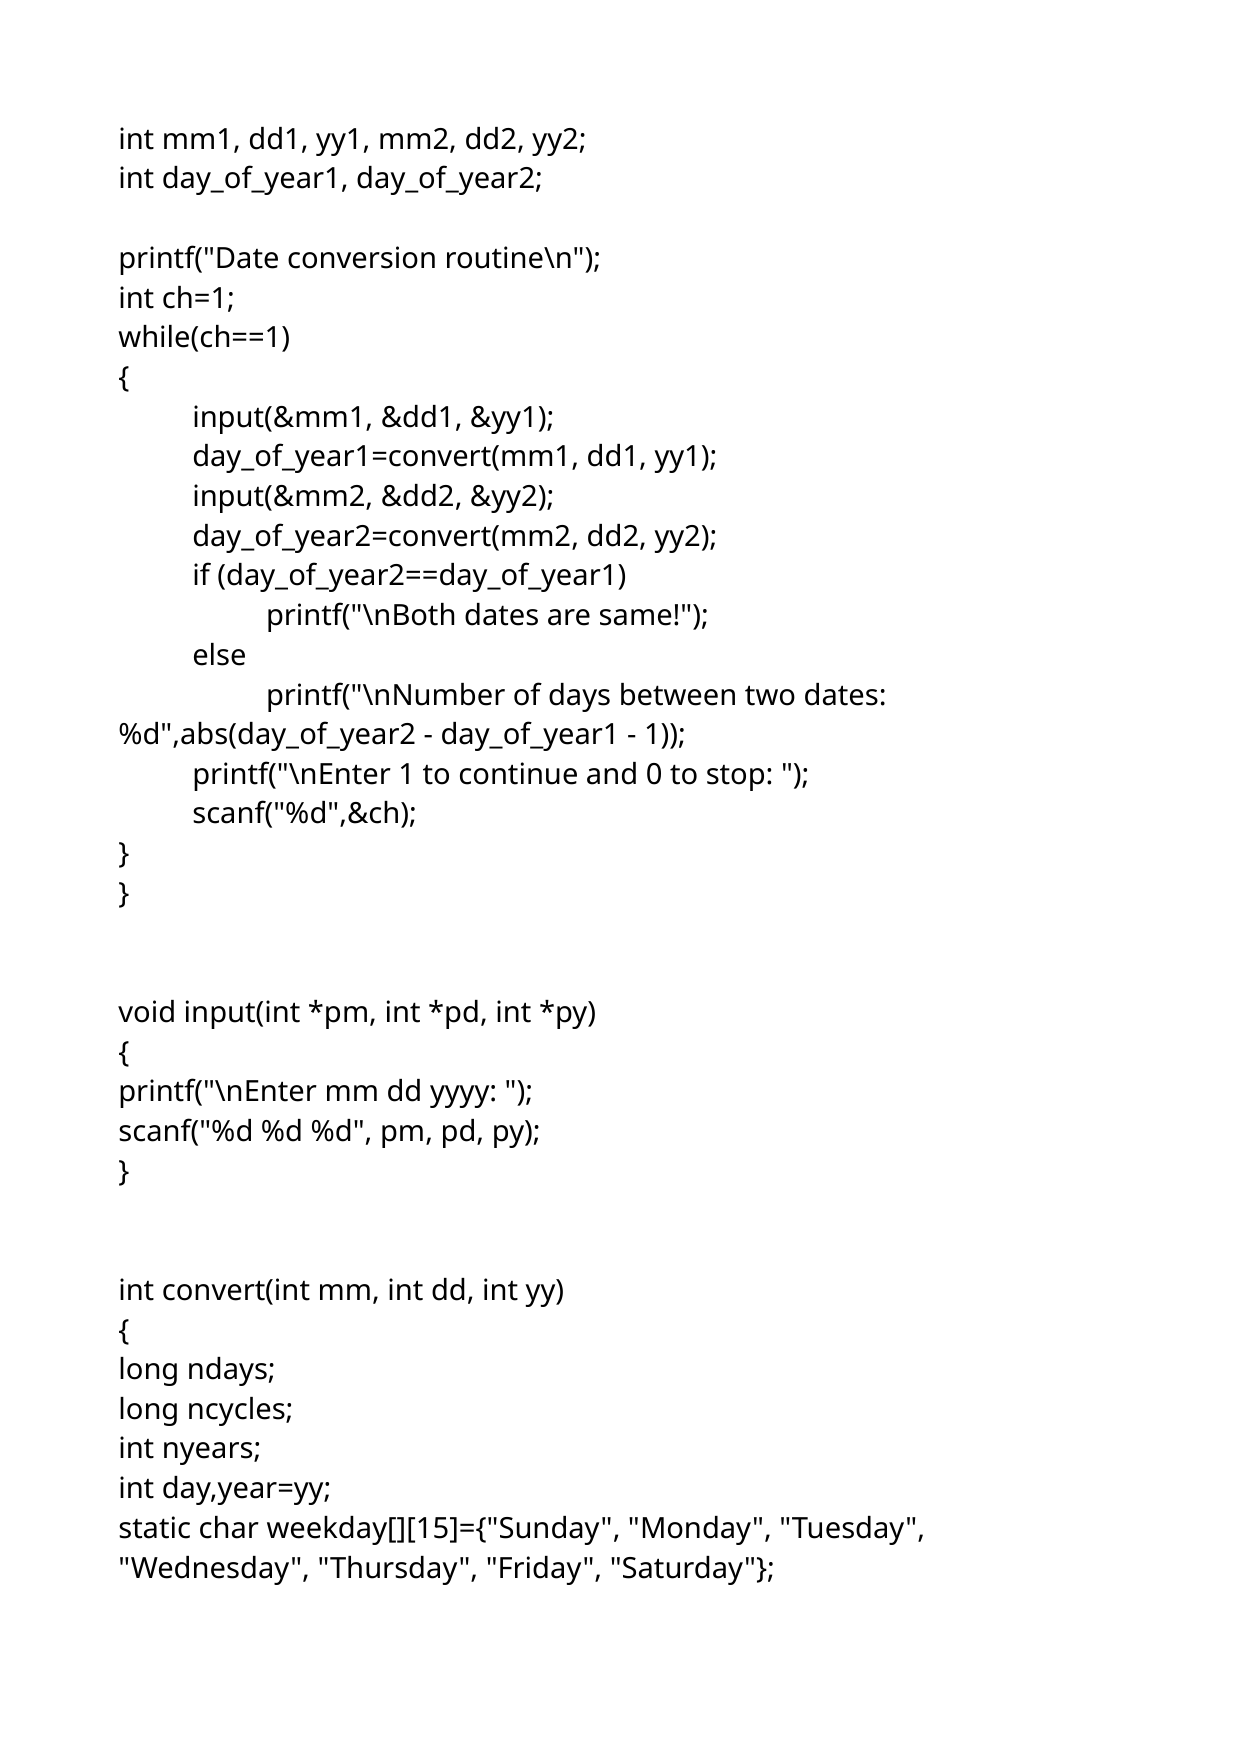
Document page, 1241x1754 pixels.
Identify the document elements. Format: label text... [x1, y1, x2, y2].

text long ncycles; [118, 1388, 1122, 1428]
text int ch=1; [118, 277, 1122, 317]
text else [118, 634, 1122, 674]
text long ndays; [118, 1348, 1122, 1388]
text day_of_year1=convert(mm1, dd1, yy1); [118, 436, 1122, 475]
text static char weekday[][15]={"Sunday", "Monday", "Tuesday", "Wednesday", "Thursday", "Friday", "Saturday"}; [118, 1507, 1122, 1587]
text { [118, 1309, 1122, 1348]
text printf("\nNumber of days between two dates: %d",abs(day_of_year2 - day_of_year1 - 1)); [118, 674, 1122, 753]
text printf("\nEnter 1 to continue and 0 to stop: "); [118, 753, 1122, 793]
text day_of_year2=convert(mm2, dd2, yy2); [118, 515, 1122, 555]
text int convert(int mm, int dd, int yy) [118, 1269, 1122, 1309]
text while(ch==1) [118, 317, 1122, 356]
text scanf("%d",&ch); [118, 793, 1122, 832]
text void input(int *pm, int *pd, int *py) [118, 991, 1122, 1031]
text scanf("%d %d %d", pm, pd, py); [118, 1110, 1122, 1150]
text if (day_of_year2==day_of_year1) [118, 555, 1122, 594]
text int day_of_year1, day_of_year2; [118, 158, 1122, 197]
text input(&mm1, &dd1, &yy1); [118, 396, 1122, 436]
text printf("\nEnter mm dd yyyy: "); [118, 1071, 1122, 1110]
text printf("\nBoth dates are same!"); [118, 594, 1122, 634]
text int nyears; [118, 1428, 1122, 1467]
text input(&mm2, &dd2, &yy2); [118, 475, 1122, 515]
text } [118, 832, 1122, 872]
text { [118, 356, 1122, 396]
text } [118, 1150, 1122, 1190]
text int day,year=yy; [118, 1467, 1122, 1507]
text int mm1, dd1, yy1, mm2, dd2, yy2; [118, 118, 1122, 158]
text { [118, 1031, 1122, 1071]
text } [118, 872, 1122, 912]
text printf("Date conversion routine\n"); [118, 237, 1122, 277]
